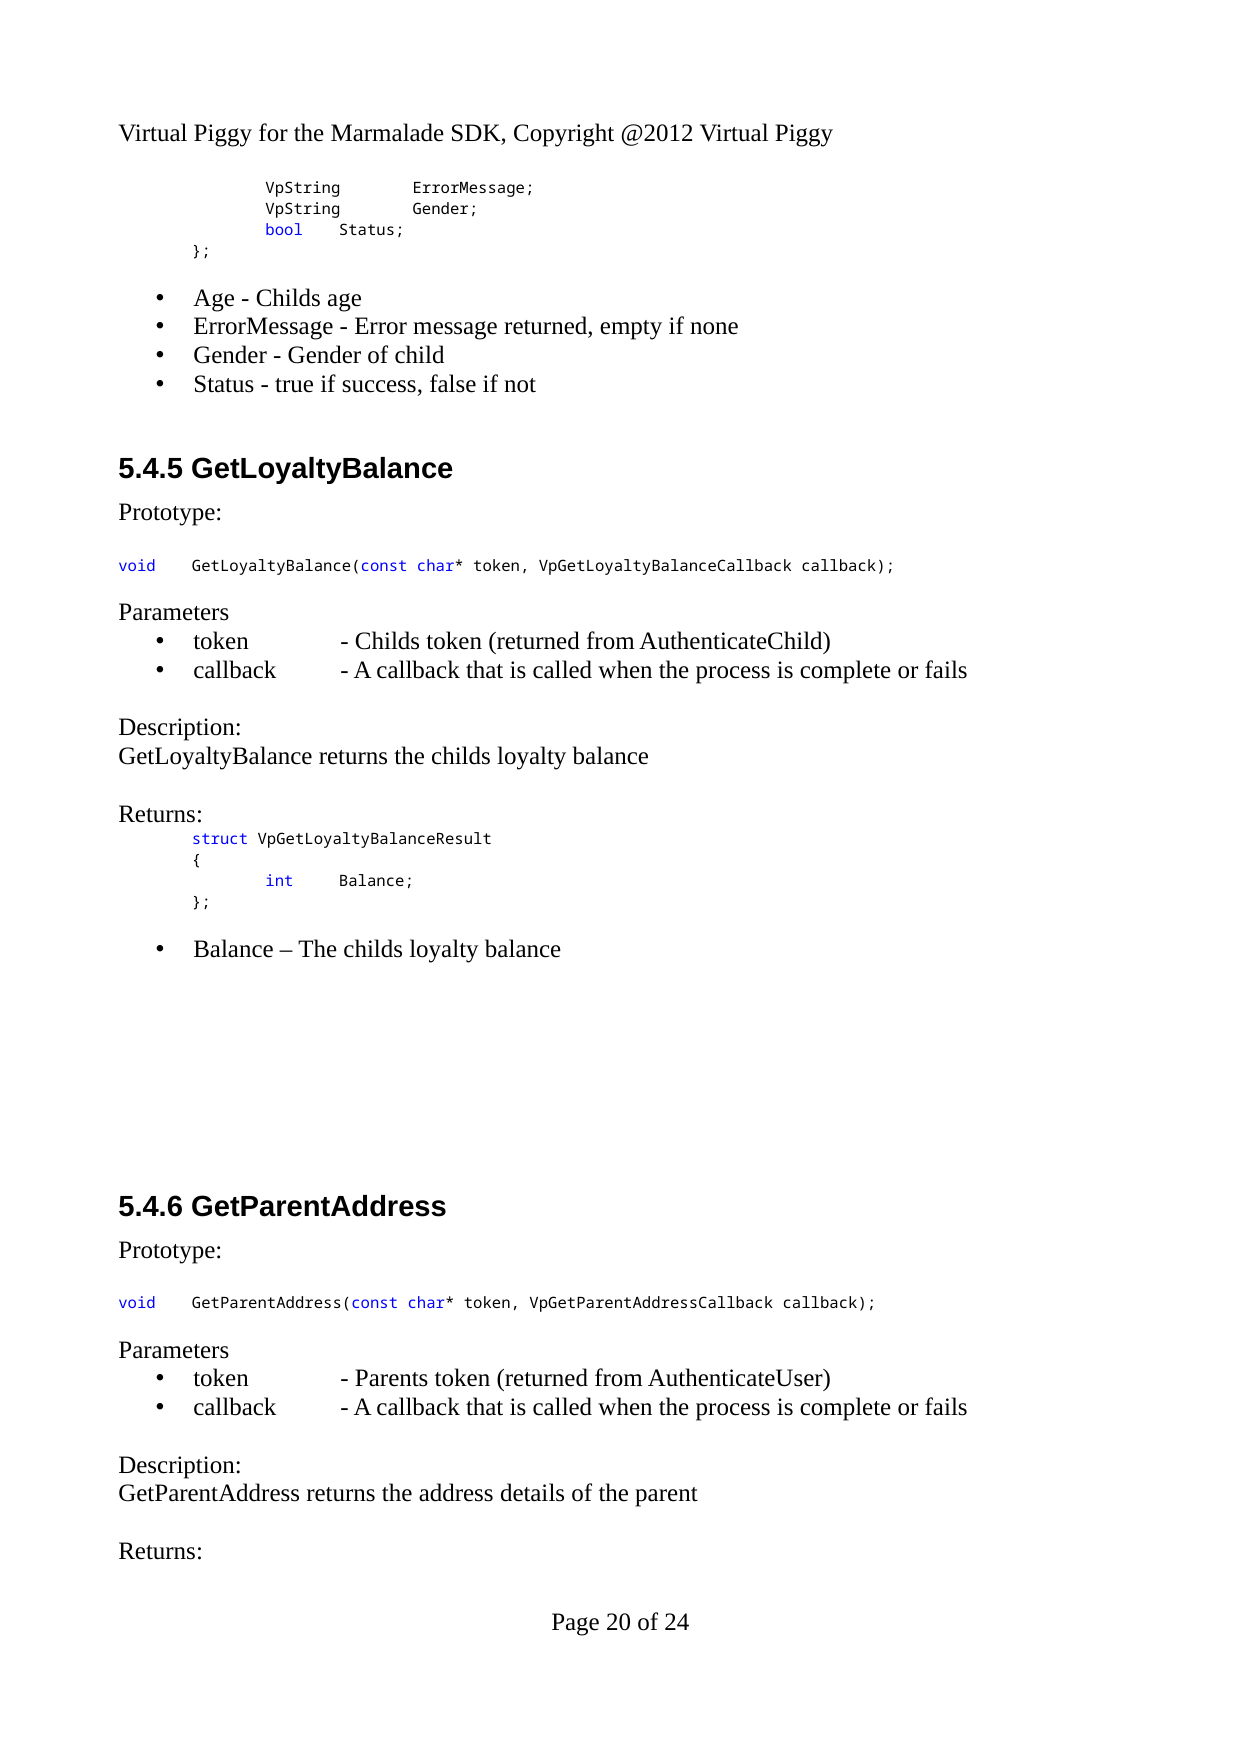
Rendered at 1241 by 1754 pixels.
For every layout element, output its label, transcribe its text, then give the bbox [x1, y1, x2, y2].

text Parameters [118, 1335, 1122, 1363]
text }; [118, 240, 1122, 261]
text { [118, 849, 1122, 870]
list token - Parents token (returned from AuthenticateUser) [156, 1363, 1122, 1392]
text Returns: [118, 799, 1122, 827]
text struct VpGetLoyaltyBalanceResult [118, 827, 1122, 849]
subtitle 5.4.6 GetParentAddress [118, 1189, 1122, 1222]
list Balance – The childs loyalty balance [156, 934, 1122, 962]
list token - Childs token (returned from AuthenticateChild) [156, 626, 1122, 655]
list ErrorMessage - Error message returned, empty if none [156, 311, 1122, 340]
list Gender - Gender of child [156, 340, 1122, 369]
text GetParentAddress returns the address details of the parent [118, 1478, 1122, 1507]
text GetLoyaltyBalance returns the childs loyalty balance [118, 741, 1122, 770]
list Status - true if success, false if not [156, 369, 1122, 398]
text void GetParentAddress(const char* token, VpGetParentAddressCallback callback); [118, 1292, 1122, 1313]
text }; [118, 891, 1122, 912]
text int Balance; [118, 870, 1122, 891]
text Description: [118, 1450, 1122, 1478]
text Prototype: [118, 1235, 1122, 1263]
subtitle 5.4.5 GetLoyaltyBalance [118, 451, 1122, 485]
text VpString Gender; [118, 198, 1122, 219]
text Description: [118, 712, 1122, 741]
text Parameters [118, 597, 1122, 626]
text Prototype: [118, 497, 1122, 526]
text VpString ErrorMessage; [118, 176, 1122, 198]
text Returns: [118, 1536, 1122, 1565]
list callback - A callback that is called when the process is complete or fails [156, 1392, 1122, 1421]
list Age - Childs age [156, 283, 1122, 311]
list callback - A callback that is called when the process is complete or fails [156, 655, 1122, 684]
text bool Status; [118, 219, 1122, 240]
text void GetLoyaltyBalance(const char* token, VpGetLoyaltyBalanceCallback callback); [118, 555, 1122, 576]
